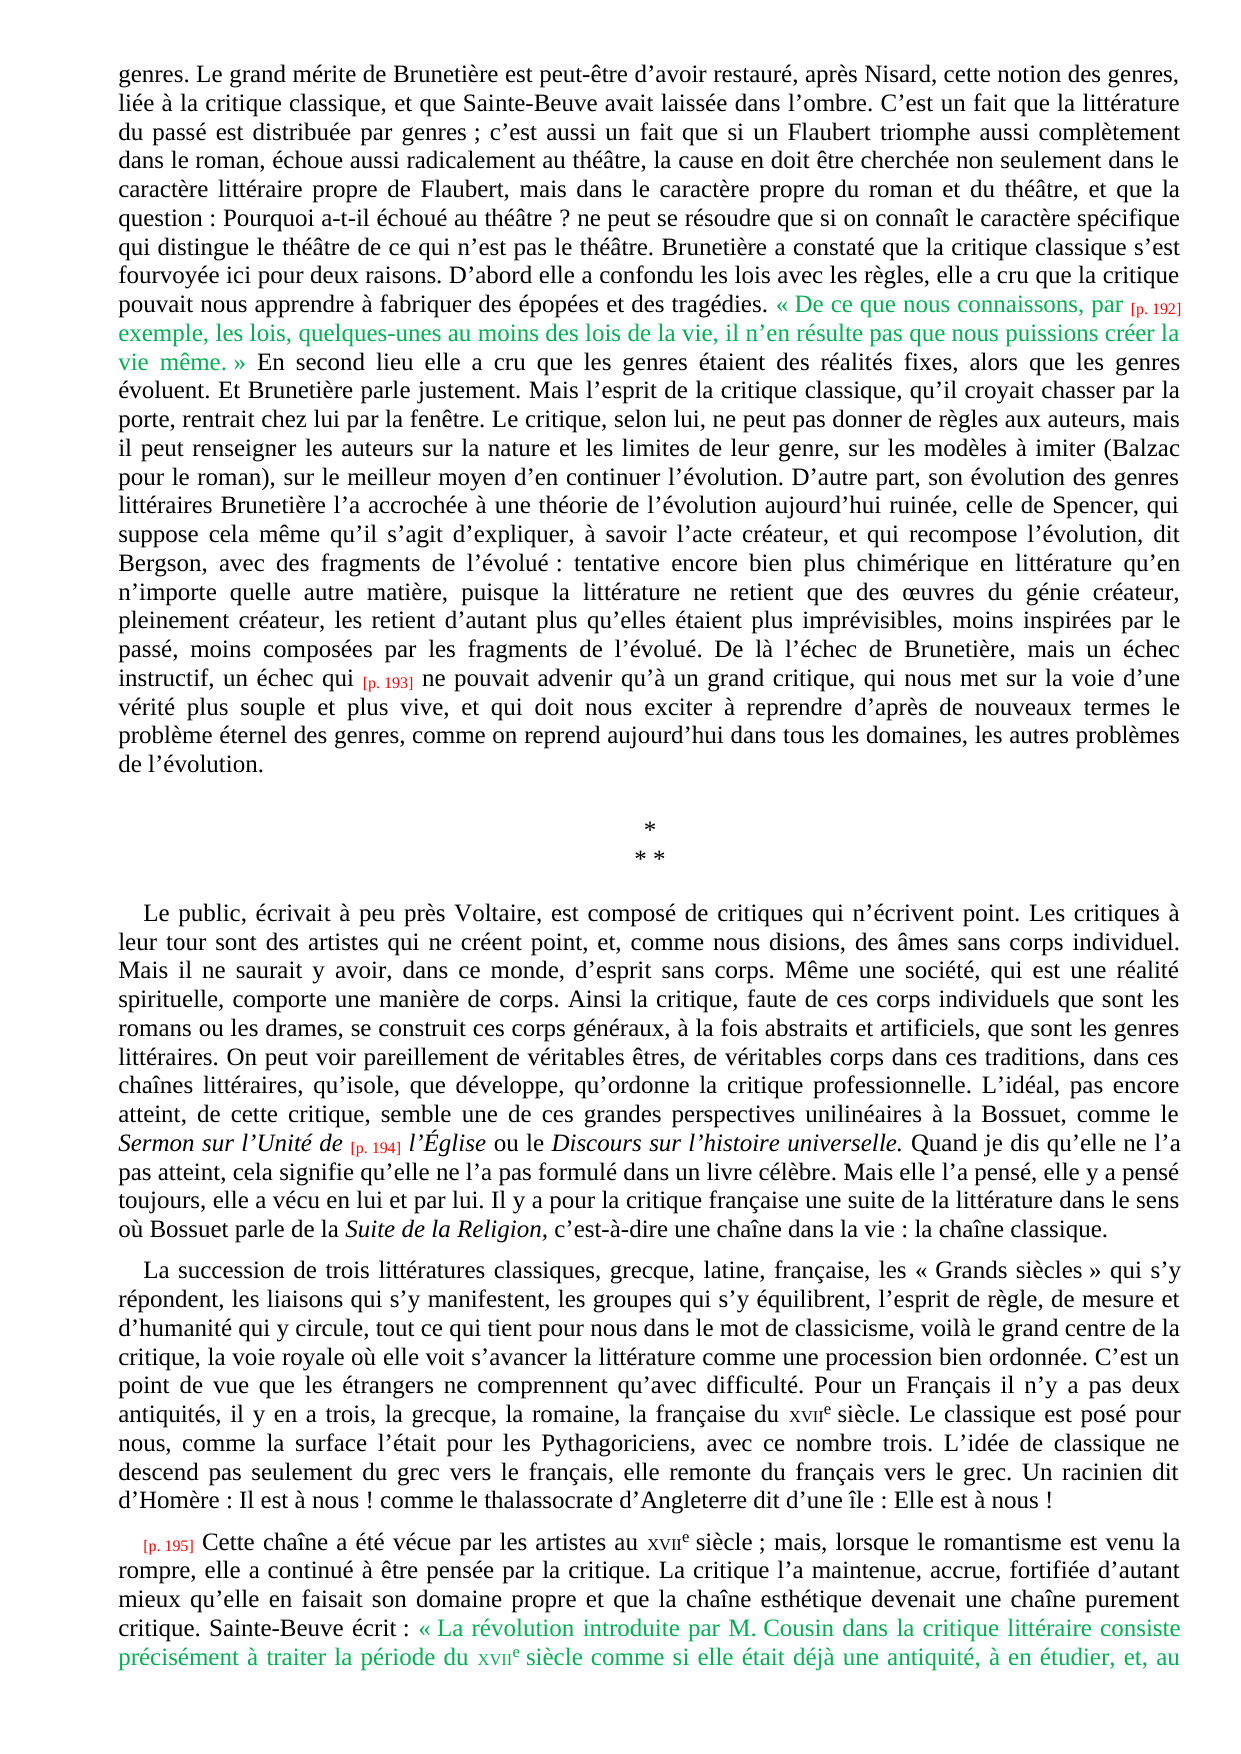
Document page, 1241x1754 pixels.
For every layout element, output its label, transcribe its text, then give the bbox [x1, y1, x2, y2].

text La succession de trois littératures classiques, grecque, latine, française, les « Grands siècles » qui s’y répondent, les liaisons qui s’y manifestent, les groupes qui s’y équilibrent, l’esprit de règle, de mesure et d’humanité qui y circule, tout ce qui tient pour nous dans le mot de classicisme, voilà le grand centre de la critique, la voie royale où elle voit s’avancer la littérature comme une procession bien ordonnée. C’est un point de vue que les étrangers ne comprennent qu’avec difficulté. Pour un Français il n’y a pas deux antiquités, il y en a trois, la grecque, la romaine, la française du xviie siècle. Le classique est posé pour nous, comme la surface l’était pour les Pythagoriciens, avec ce nombre trois. L’idée de classique ne descend pas seulement du grec vers le français, elle remonte du français vers le grec. Un racinien dit d’Homère : Il est à nous ! comme le thalassocrate d’Angleterre dit d’une île : Elle est à nous ! [118, 1255, 1181, 1514]
text genres. Le grand mérite de Brunetière est peut-être d’avoir restauré, après Nisard, cette notion des genres, liée à la critique classique, et que Sainte-Beuve avait laissée dans l’ombre. C’est un fait que la littérature du passé est distribuée par genres ; c’est aussi un fait que si un Flaubert triomphe aussi complètement dans le roman, échoue aussi radicalement au théâtre, la cause en doit être cherchée non seulement dans le caractère littéraire propre de Flaubert, mais dans le caractère propre du roman et du théâtre, et que la question : Pourquoi a-t-il échoué au théâtre ? ne peut se résoudre que si on connaît le caractère spécifique qui distingue le théâtre de ce qui n’est pas le théâtre. Brunetière a constaté que la critique classique s’est fourvoyée ici pour deux raisons. D’abord elle a confondu les lois avec les règles, elle a cru que la critique pouvait nous apprendre à fabriquer des épopées et des tragédies. « De ce que nous connaissons, par [p. 192] exemple, les lois, quelques-unes au moins des lois de la vie, il n’en résulte pas que nous puissions créer la vie même. » En second lieu elle a cru que les genres étaient des réalités fixes, alors que les genres évoluent. Et Brunetière parle justement. Mais l’esprit de la critique classique, qu’il croyait chasser par la porte, rentrait chez lui par la fenêtre. Le critique, selon lui, ne peut pas donner de règles aux auteurs, mais il peut renseigner les auteurs sur la nature et les limites de leur genre, sur les modèles à imiter (Balzac pour le roman), sur le meilleur moyen d’en continuer l’évolution. D’autre part, son évolution des genres littéraires Brunetière l’a accrochée à une théorie de l’évolution aujourd’hui ruinée, celle de Spencer, qui suppose cela même qu’il s’agit d’expliquer, à savoir l’acte créateur, et qui recompose l’évolution, dit Bergson, avec des fragments de l’évolué : tentative encore bien plus chimérique en littérature qu’en n’importe quelle autre matière, puisque la littérature ne retient que des œuvres du génie créateur, pleinement créateur, les retient d’autant plus qu’elles étaient plus imprévisibles, moins inspirées par le passé, moins composées par les fragments de l’évolué. De là l’échec de Brunetière, mais un échec instructif, un échec qui [p. 193] ne pouvait advenir qu’à un grand critique, qui nous met sur la voie d’une vérité plus souple et plus vive, et qui doit nous exciter à reprendre d’après de nouveaux termes le problème éternel des genres, comme on reprend aujourd’hui dans tous les domaines, les autres problèmes de l’évolution. [118, 59, 1181, 778]
text * * * [118, 815, 1181, 873]
text Le public, écrivait à peu près Voltaire, est composé de critiques qui n’écrivent point. Les critiques à leur tour sont des artistes qui ne créent point, et, comme nous disions, des âmes sans corps individuel. Mais il ne saurait y avoir, dans ce monde, d’esprit sans corps. Même une société, qui est une réalité spirituelle, comporte une manière de corps. Ainsi la critique, faute de ces corps individuels que sont les romans ou les drames, se construit ces corps généraux, à la fois abstraits et artificiels, que sont les genres littéraires. On peut voir pareillement de véritables êtres, de véritables corps dans ces traditions, dans ces chaînes littéraires, qu’isole, que développe, qu’ordonne la critique professionnelle. L’idéal, pas encore atteint, de cette critique, semble une de ces grandes perspectives unilinéaires à la Bossuet, comme le Sermon sur l’Unité de [p. 194] l’Église ou le Discours sur l’histoire universelle. Quand je dis qu’elle ne l’a pas atteint, cela signifie qu’elle ne l’a pas formulé dans un livre célèbre. Mais elle l’a pensé, elle y a pensé toujours, elle a vécu en lui et par lui. Il y a pour la critique française une suite de la littérature dans le sens où Bossuet parle de la Suite de la Religion, c’est-à-dire une chaîne dans la vie : la chaîne classique. [118, 898, 1181, 1243]
text [p. 195] Cette chaîne a été vécue par les artistes au xviie siècle ; mais, lorsque le romantisme est venu la rompre, elle a continué à être pensée par la critique. La critique l’a maintenue, accrue, fortifiée d’autant mieux qu’elle en faisait son domaine propre et que la chaîne esthétique devenait une chaîne purement critique. Sainte-Beuve écrit : « La révolution introduite par M. Cousin dans la critique littéraire consiste précisément à traiter la période du xviie siècle comme si elle était déjà une antiquité, à en étudier, et, au [118, 1527, 1181, 1670]
